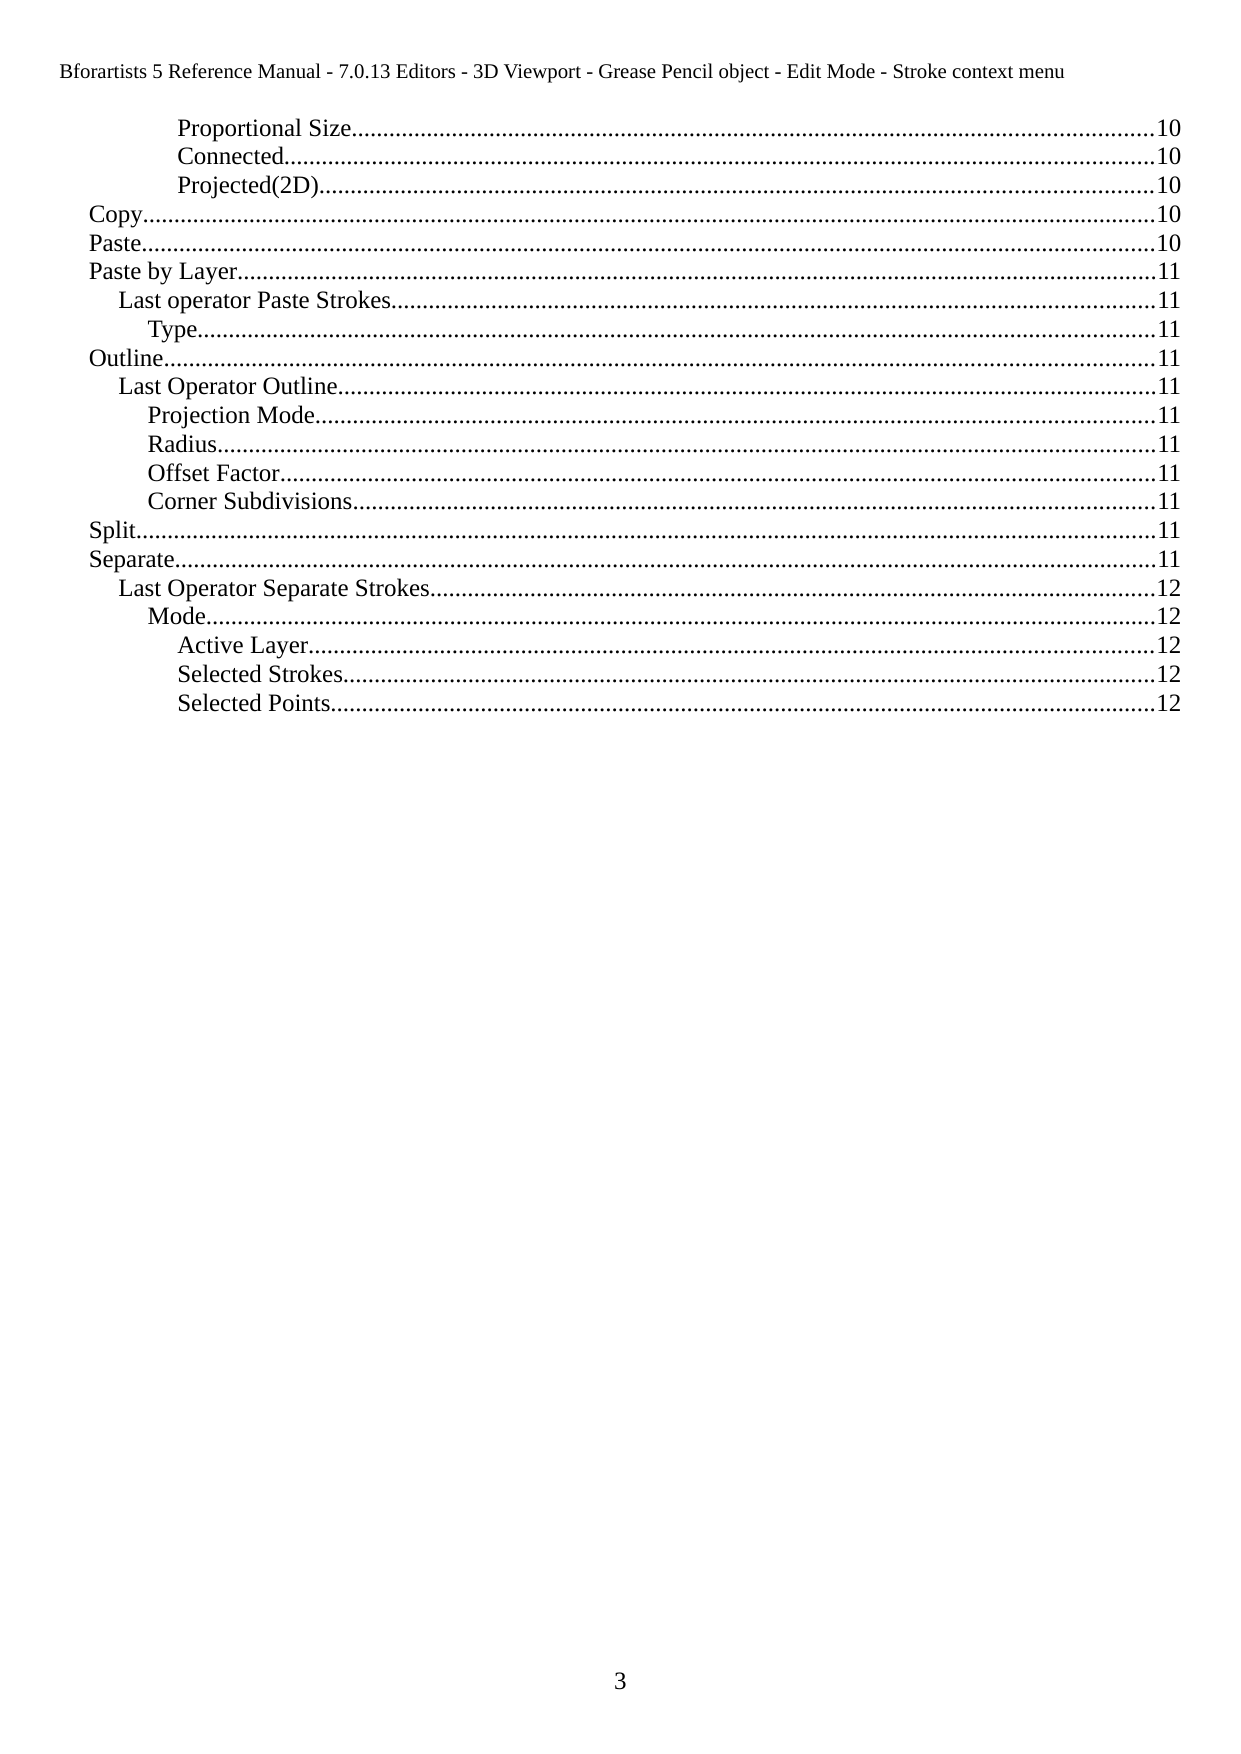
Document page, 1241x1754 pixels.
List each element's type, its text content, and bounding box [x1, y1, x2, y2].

text Selected Strokes 12 [177, 659, 1181, 688]
text Paste by Layer 11 [88, 256, 1181, 285]
text Separate 11 [88, 544, 1181, 573]
text Split 11 [88, 515, 1181, 544]
text Proportional Size 10 [177, 113, 1181, 141]
text Corner Subdivisions 11 [147, 486, 1181, 515]
text Projected(2D) 10 [177, 170, 1181, 199]
text Active Layer 12 [177, 630, 1181, 659]
text Copy 10 [88, 199, 1181, 228]
text Projection Mode 11 [147, 400, 1181, 429]
text Last Operator Outline 11 [118, 371, 1181, 400]
text Outline 11 [88, 343, 1181, 371]
text Last Operator Separate Strokes 12 [118, 573, 1181, 601]
text Connected 10 [177, 141, 1181, 170]
text Last operator Paste Strokes 11 [118, 285, 1181, 314]
text Radius 11 [147, 429, 1181, 458]
text Offset Factor 11 [147, 458, 1181, 486]
text Paste 10 [88, 228, 1181, 256]
text Mode 12 [147, 601, 1181, 630]
text Type 11 [147, 314, 1181, 343]
text Selected Points 12 [177, 688, 1181, 716]
